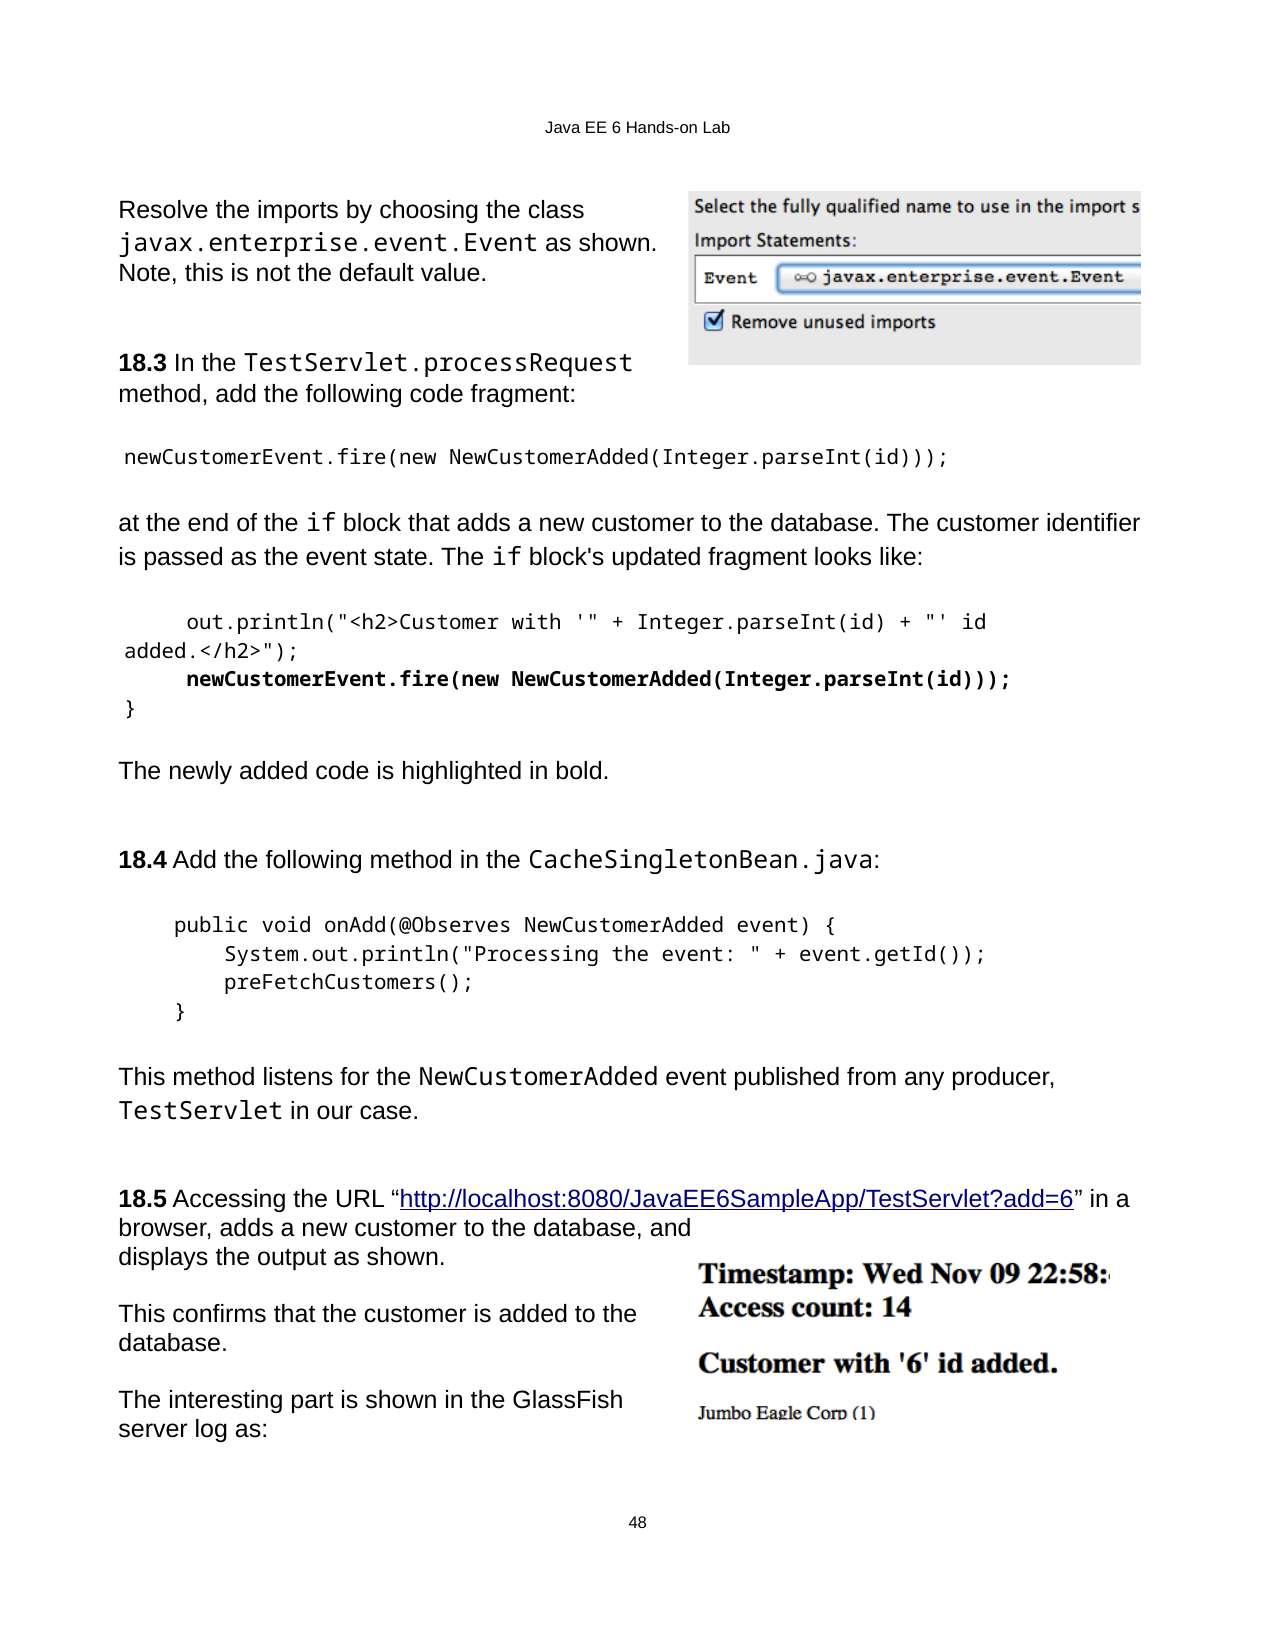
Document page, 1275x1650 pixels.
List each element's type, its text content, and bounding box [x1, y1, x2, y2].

picture [692, 1228, 1110, 1420]
text The interesting part is shown in the GlassFish server log as: [118, 1386, 1157, 1472]
text 18.3 In the TestServlet.processRequest method, add the following code fragment: [118, 344, 1157, 436]
table_header newCustomerEvent.fire(new NewCustomerAdded(Integer.parseInt(id))); [118, 436, 1157, 476]
table_header public void onAdd(@Observes NewCustomerAdded event) { System.out.println("Processing the event: " + event.getId()); preFetchCustomers(); } [118, 905, 1157, 1030]
table_header out.println("<h2>Customer with '" + Integer.parseInt(id) + "' id added.</h2>"); newCustomerEvent.fire(new NewCustomerAdded(Integer.parseInt(id))); } [118, 602, 1157, 727]
picture [688, 191, 1141, 365]
text 18.4 Add the following method in the CacheSingletonBean.java: [118, 842, 1157, 905]
text at the end of the if block that adds a new customer to the database. The customer identifier is passed as the event state. The if block's updated fragment looks like: [118, 476, 1157, 602]
text 18.5 Accessing the URL “http://localhost:8080/JavaEE6SampleApp/TestServlet?add=6” in a browser, adds a new customer to the database, and displays the output as shown. This confirms that the customer is added to the database. [118, 1184, 1157, 1357]
text The newly added code is highlighted in bold. [118, 727, 1157, 784]
text This method listens for the NewCustomerAdded event published from any producer, TestServlet in our case. [118, 1030, 1157, 1127]
text Resolve the imports by choosing the class javax.enterprise.event.Event as shown. Note, this is not the default value. [118, 167, 1157, 287]
